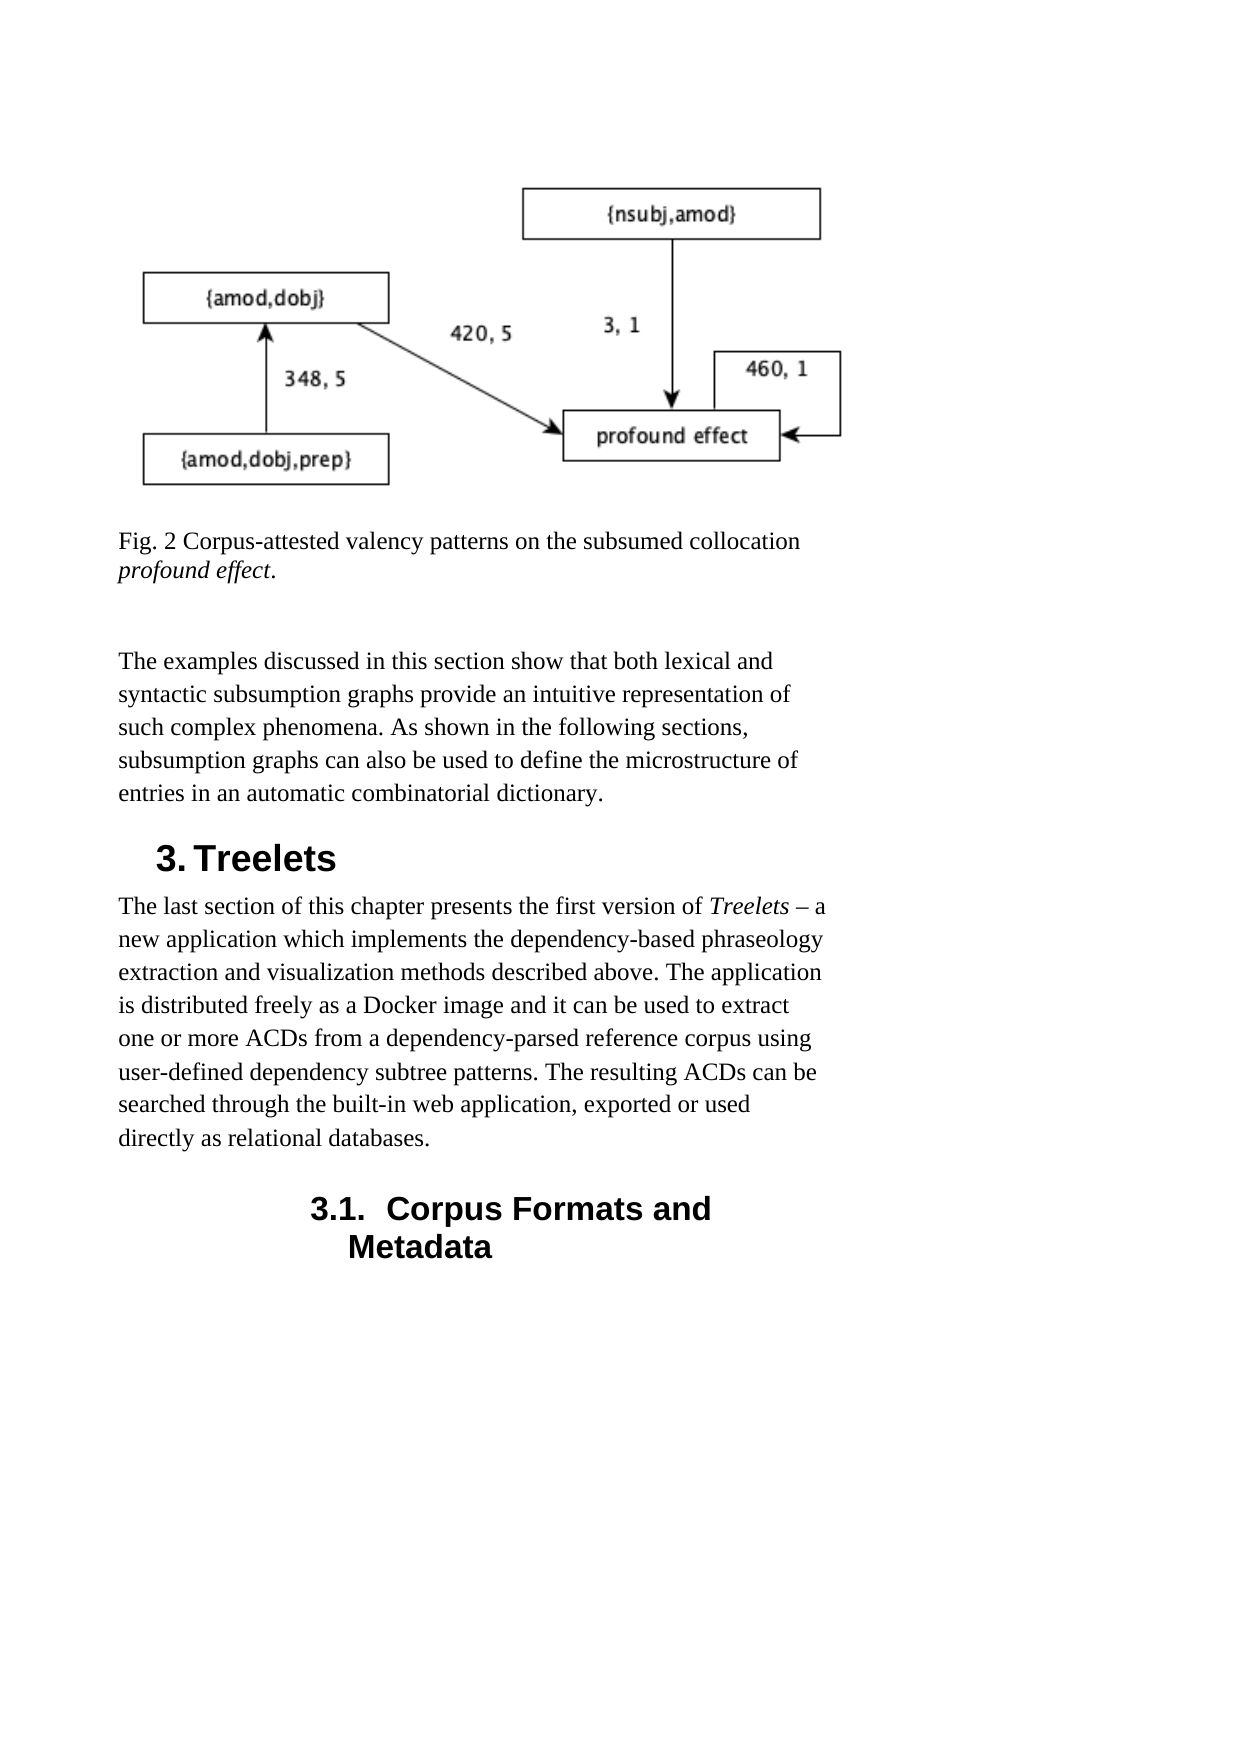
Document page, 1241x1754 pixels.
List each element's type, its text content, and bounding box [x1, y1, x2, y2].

text Fig. 2 Corpus-attested valency patterns on the subsumed collocation profound effect. [118, 526, 827, 584]
text The examples discussed in this section show that both lexical and syntactic subsumption graphs provide an intuitive representation of such complex phenomena. As shown in the following sections, subsumption graphs can also be used to define the microstructure of entries in an automatic combinatorial dictionary. [118, 646, 827, 807]
picture [118, 163, 865, 509]
list Treelets [156, 836, 827, 879]
text The last section of this chapter presents the first version of Treelets – a new application which implements the dependency-based phraseology extraction and visualization methods described above. The application is distributed freely as a Docker image and it can be used to extract one or more ACDs from a dependency-parsed reference corpus using user-defined dependency subtree patterns. The resulting ACDs can be searched through the built-in web application, exported or used directly as relational databases. [118, 891, 827, 1151]
list Corpus Formats and Metadata [310, 1189, 827, 1266]
